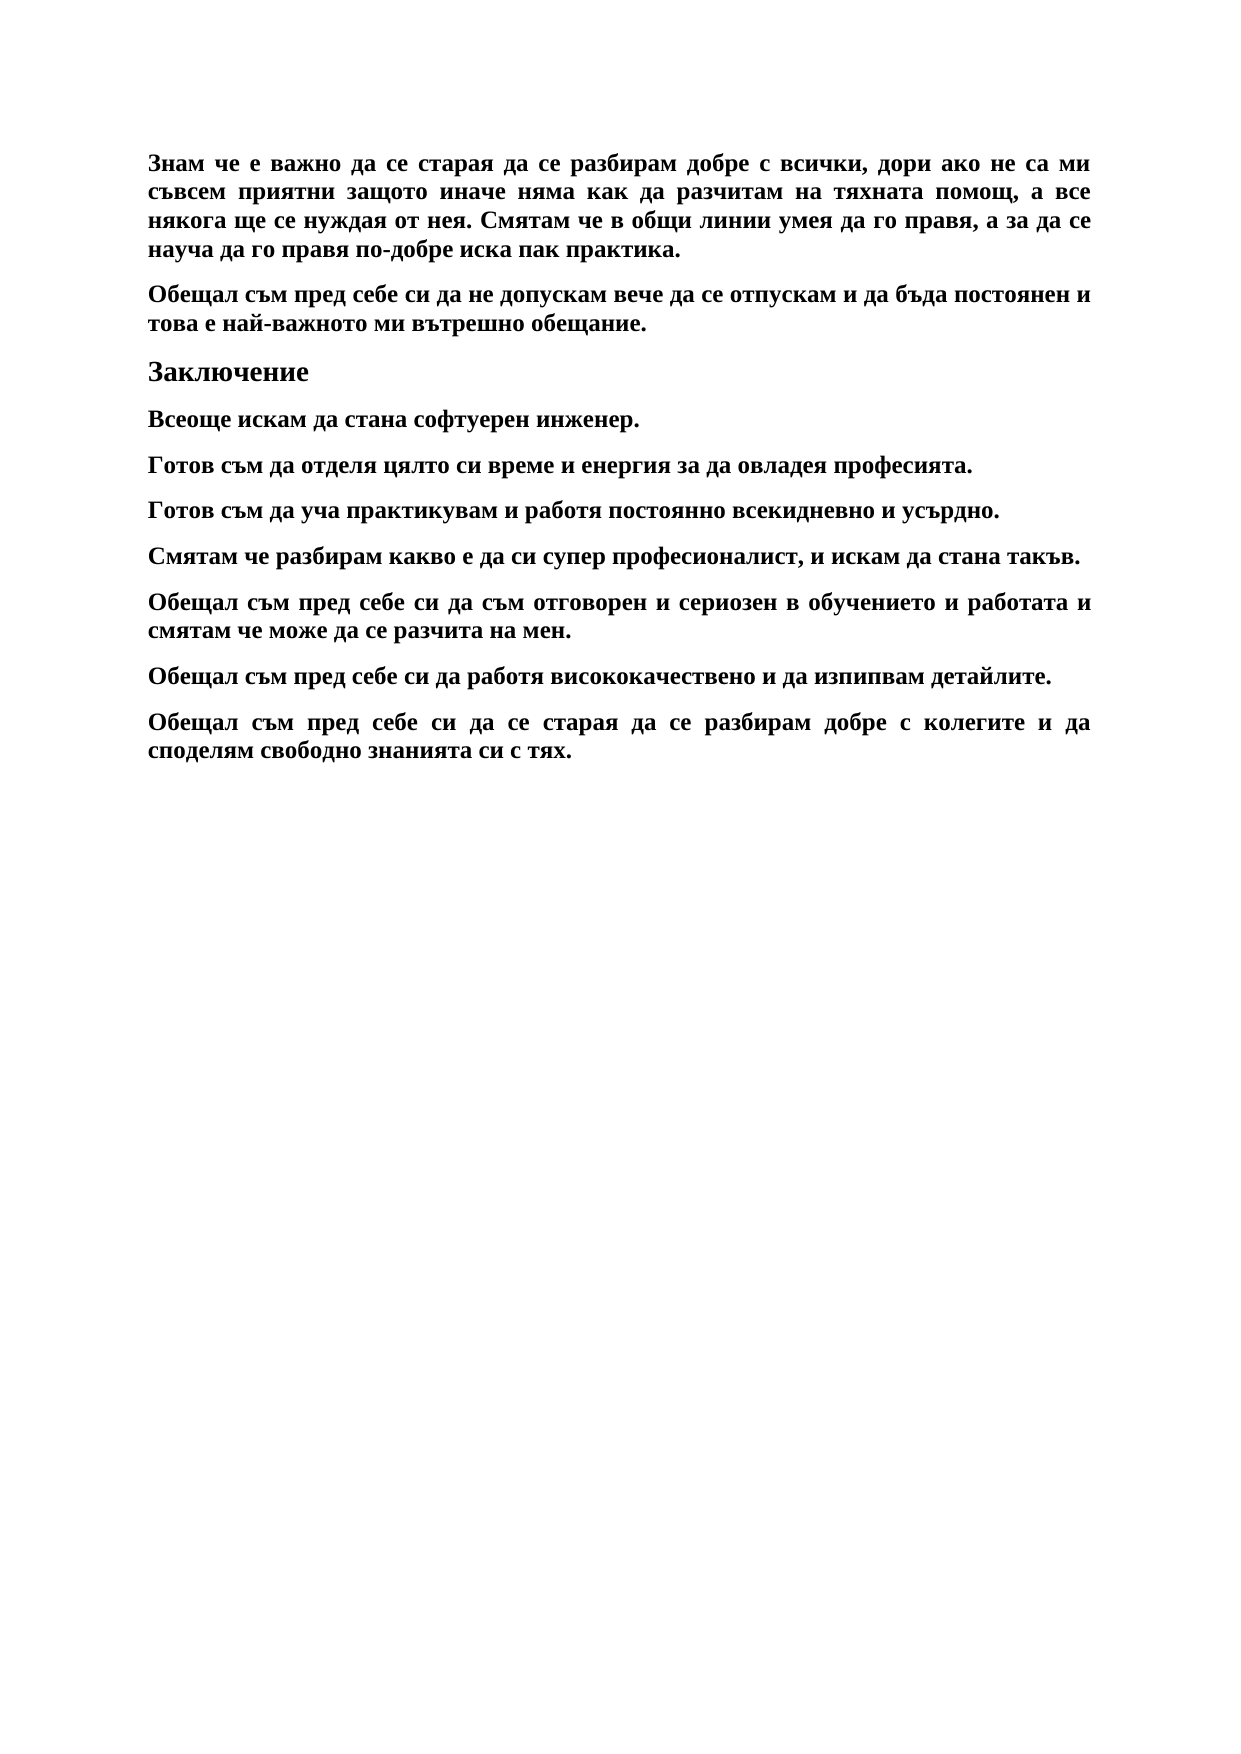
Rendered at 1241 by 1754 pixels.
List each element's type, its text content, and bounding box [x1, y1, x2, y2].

text Обещал съм пред себе си да не допускам вече да се отпускам и да бъда постоянен и това е най-важното ми вътрешно обещание. [148, 279, 1093, 337]
text Готов съм да уча практикувам и работя постоянно всекидневно и усърдно. [148, 496, 1093, 524]
text Обещал съм пред себе си да работя висококачествено и да изпипвам детайлите. [148, 661, 1093, 690]
text Заключение [148, 354, 1093, 387]
text Обещал съм пред себе си да се старая да се разбирам добре с колегите и да споделям свободно знанията си с тях. [148, 707, 1093, 764]
text Обещал съм пред себе си да съм отговорен и сериозен в обучението и работата и смятам че може да се разчита на мен. [148, 587, 1093, 644]
text Смятам че разбирам какво е да си супер професионалист, и искам да стана такъв. [148, 541, 1093, 570]
text Готов съм да отделя цялто си време и енергия за да овладея професията. [148, 450, 1093, 479]
text Знам че е важно да се старая да се разбирам добре с всички, дори ако не са ми съвсем приятни защото иначе няма как да разчитам на тяхната помощ, а все някога ще се нуждая от нея. Смятам че в общи линии умея да го правя, а за да се науча да го правя по-добре иска пак практика. [148, 148, 1093, 263]
text Всеоще искам да стана софтуерен инженер. [148, 404, 1093, 433]
